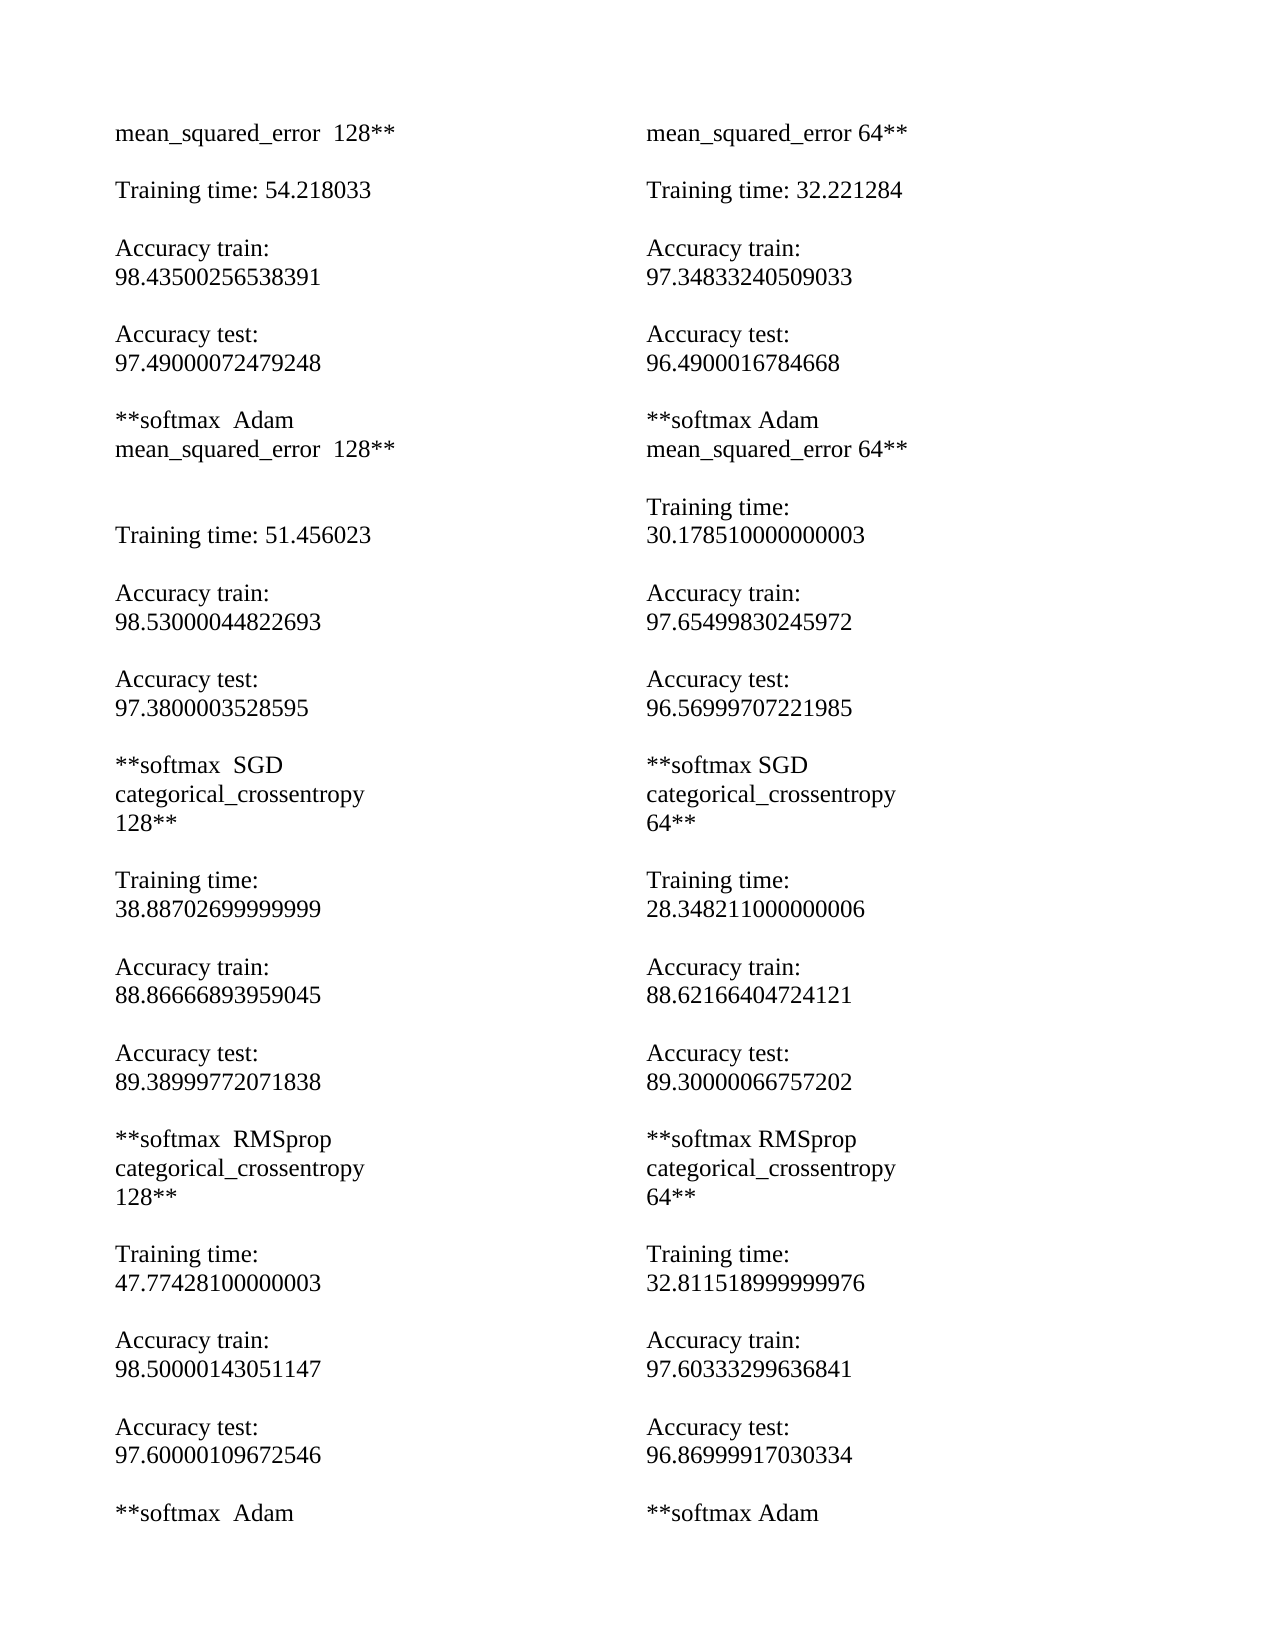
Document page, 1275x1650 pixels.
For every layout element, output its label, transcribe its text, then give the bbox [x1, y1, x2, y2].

table_cell Accuracy test: 96.56999707221985 [643, 664, 934, 722]
table_cell [643, 1383, 934, 1412]
table_cell **softmax RMSprop categorical_crossentropy 128** [112, 1124, 413, 1211]
table_cell [414, 751, 643, 837]
table_cell Accuracy test: 96.86999917030334 [643, 1412, 934, 1469]
table_cell [112, 204, 413, 233]
table_cell [414, 1009, 643, 1038]
table_cell [112, 1009, 413, 1038]
table_cell [414, 291, 643, 319]
table_cell [414, 377, 643, 406]
table_cell Accuracy test: 89.30000066757202 [643, 1038, 934, 1096]
table_cell [414, 463, 643, 492]
table_cell [112, 377, 413, 406]
table_cell [643, 1469, 934, 1498]
table_cell Training time: 30.178510000000003 [643, 492, 934, 549]
table_cell Accuracy test: 97.3800003528595 [112, 664, 413, 722]
table_cell [643, 722, 934, 751]
table_cell Training time: 38.88702699999999 [112, 866, 413, 923]
table_cell [414, 1211, 643, 1239]
table_cell Training time: 51.456023 [112, 492, 413, 549]
table_cell [643, 1211, 934, 1239]
table_cell [414, 1469, 643, 1498]
table_cell [414, 549, 643, 578]
table_cell [414, 578, 643, 636]
table_cell **softmax Adam mean_squared_error 64** [643, 406, 934, 463]
table_cell [112, 463, 413, 492]
table_cell [414, 1124, 643, 1211]
table_cell Accuracy train: 88.62166404724121 [643, 952, 934, 1009]
table_cell Accuracy train: 97.34833240509033 [643, 233, 934, 291]
table_cell Training time: 54.218033 [112, 176, 413, 204]
table_cell [414, 1096, 643, 1124]
table_cell [414, 492, 643, 549]
table_cell [414, 176, 643, 204]
table_cell [112, 1469, 413, 1498]
table_cell [643, 147, 934, 176]
table_cell [643, 636, 934, 664]
table_cell [414, 1239, 643, 1297]
table_cell [112, 1211, 413, 1239]
table_cell [414, 837, 643, 866]
table_cell [414, 319, 643, 377]
table_cell Accuracy train: 88.86666893959045 [112, 952, 413, 1009]
table_cell [414, 636, 643, 664]
table_cell [643, 1009, 934, 1038]
table_cell [112, 1096, 413, 1124]
table_cell Accuracy train: 98.50000143051147 [112, 1326, 413, 1383]
table_cell [643, 377, 934, 406]
table_cell [414, 1038, 643, 1096]
table_cell [112, 549, 413, 578]
table_cell [414, 406, 643, 463]
table_cell **softmax SGD categorical_crossentropy 64** [643, 751, 934, 837]
table_cell [112, 1297, 413, 1326]
table_cell [112, 147, 413, 176]
table_cell Accuracy train: 98.53000044822693 [112, 578, 413, 636]
table_cell Accuracy test: 97.60000109672546 [112, 1412, 413, 1469]
table_cell [112, 923, 413, 952]
table_cell Accuracy test: 96.4900016784668 [643, 319, 934, 377]
table_cell [112, 837, 413, 866]
table_cell [414, 233, 643, 291]
table_cell Accuracy train: 97.65499830245972 [643, 578, 934, 636]
table_cell **softmax Adam [112, 1498, 413, 1527]
table_cell **softmax Adam mean_squared_error 128** [112, 406, 413, 463]
table_cell [414, 923, 643, 952]
table_cell [112, 636, 413, 664]
table_cell **softmax SGD categorical_crossentropy 128** [112, 751, 413, 837]
table_cell [414, 118, 643, 147]
table_cell mean_squared_error 128** [112, 118, 413, 147]
table_cell [643, 463, 934, 492]
table_cell [643, 204, 934, 233]
table_cell [414, 1297, 643, 1326]
table_cell Training time: 47.77428100000003 [112, 1239, 413, 1297]
table_cell Accuracy train: 98.43500256538391 [112, 233, 413, 291]
table_cell [643, 1297, 934, 1326]
table_cell [643, 923, 934, 952]
table_cell [414, 722, 643, 751]
table_cell [414, 1326, 643, 1383]
table_cell Accuracy train: 97.60333299636841 [643, 1326, 934, 1383]
table_cell [643, 291, 934, 319]
table_cell [414, 1498, 643, 1527]
table_cell **softmax Adam [643, 1498, 934, 1527]
table_cell [414, 1383, 643, 1412]
table_cell [112, 722, 413, 751]
table_cell Training time: 28.348211000000006 [643, 866, 934, 923]
table_cell [112, 1383, 413, 1412]
table_cell [414, 147, 643, 176]
table_cell [414, 952, 643, 1009]
table_cell [414, 866, 643, 923]
table_cell [643, 549, 934, 578]
table_cell [643, 1096, 934, 1124]
table_cell [414, 664, 643, 722]
table_cell [414, 204, 643, 233]
table_cell Accuracy test: 89.38999772071838 [112, 1038, 413, 1096]
table_cell [414, 1412, 643, 1469]
table_cell [643, 837, 934, 866]
table_cell mean_squared_error 64** [643, 118, 934, 147]
table_cell Training time: 32.811518999999976 [643, 1239, 934, 1297]
table_cell **softmax RMSprop categorical_crossentropy 64** [643, 1124, 934, 1211]
table_cell [112, 291, 413, 319]
table_cell Training time: 32.221284 [643, 176, 934, 204]
table_cell Accuracy test: 97.49000072479248 [112, 319, 413, 377]
